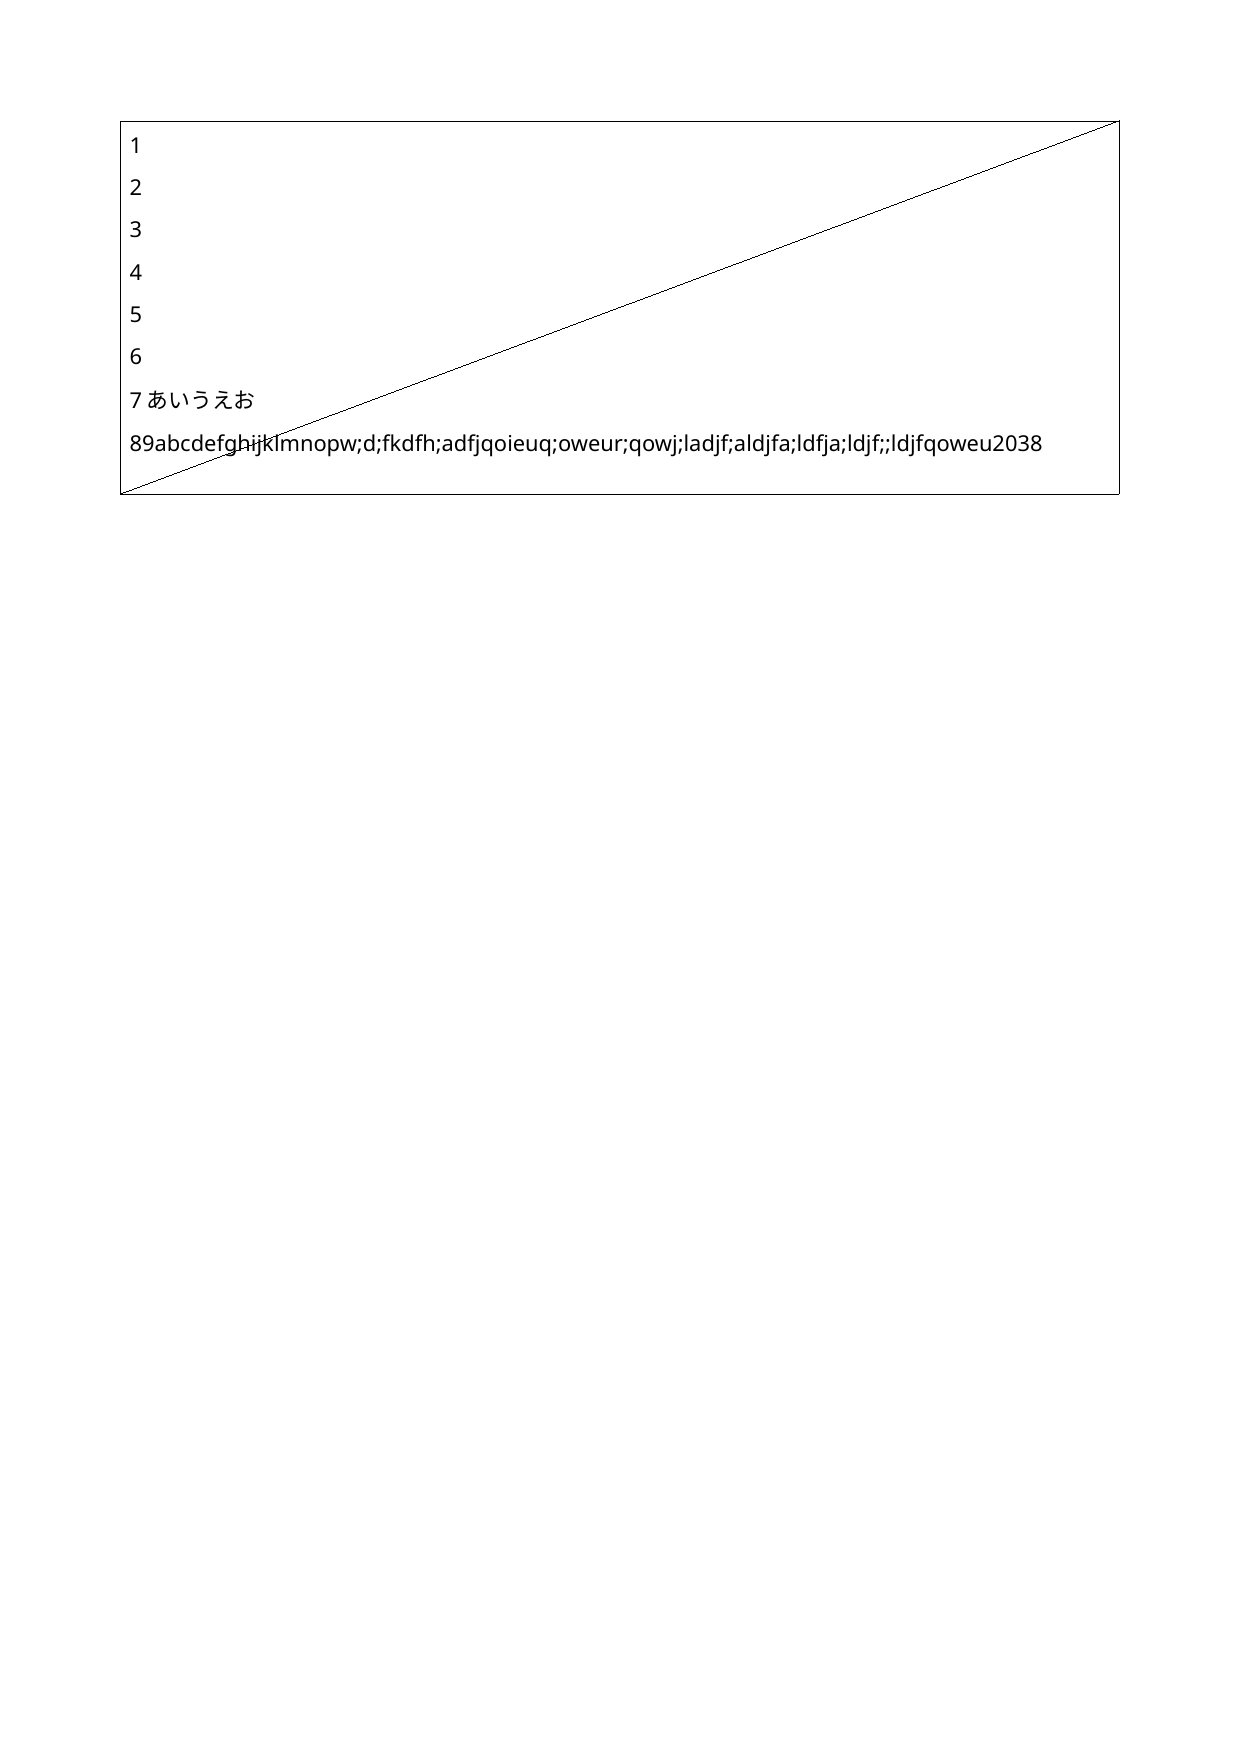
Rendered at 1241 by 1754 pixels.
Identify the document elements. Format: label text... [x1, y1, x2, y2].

text 89abcdefghijklmnopw;d;fkdfh;adfjqoieuq;oweur;qowj;ladjf;aldjfa;ldfja;ldjf;;ldjfqoweu2038 [129, 428, 1110, 457]
text 5 [129, 299, 1110, 328]
text 1 [129, 129, 1110, 159]
text 7あいうえお [129, 383, 1110, 415]
text 2 [129, 172, 1110, 202]
text 4 [129, 256, 1110, 286]
text 3 [129, 214, 1110, 244]
text 6 [129, 341, 1110, 371]
